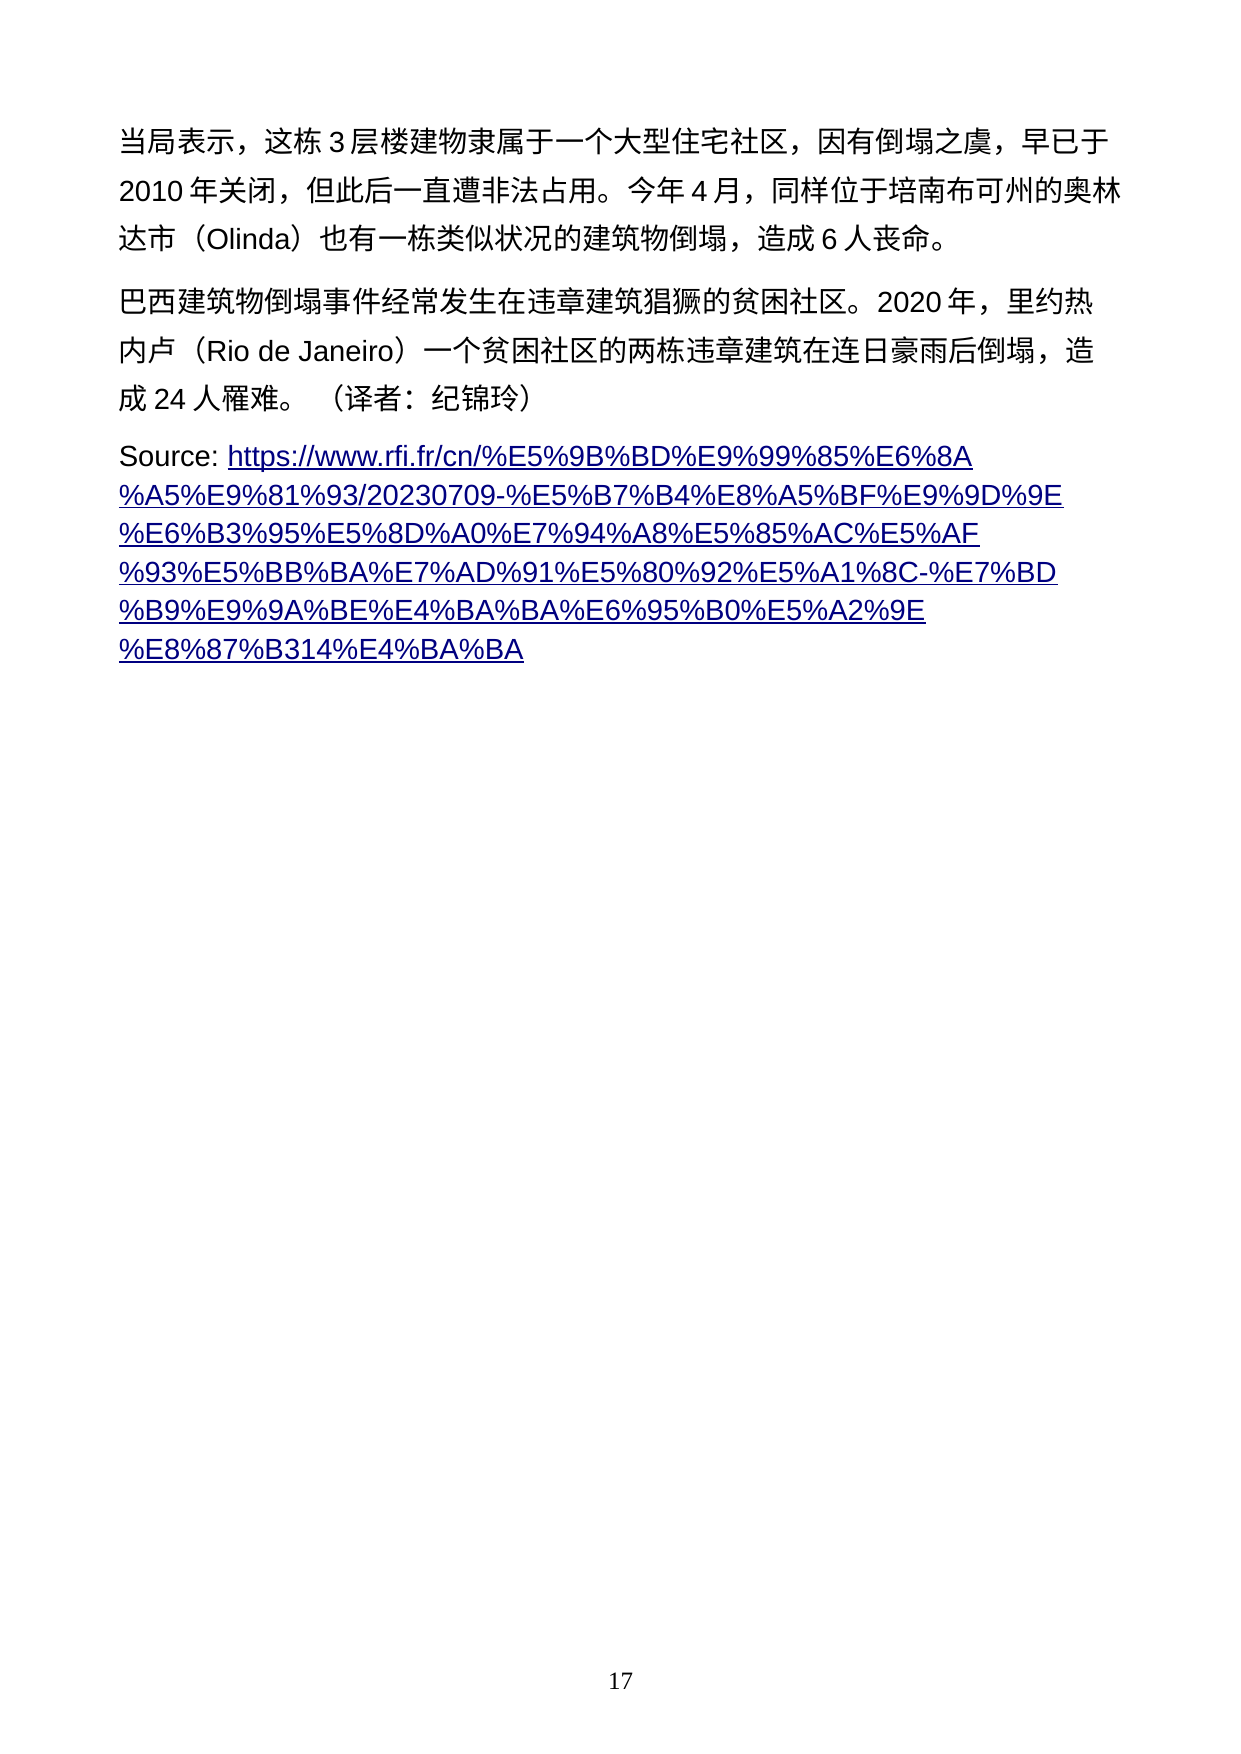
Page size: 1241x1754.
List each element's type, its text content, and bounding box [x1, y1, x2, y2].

text Source: https://www.rfi.fr/cn/%E5%9B%BD%E9%99%85%E6%8A%A5%E9%81%93/20230709-%E5%B7%B4%E8%A5%BF%E9%9D%9E%E6%B3%95%E5%8D%A0%E7%94%A8%E5%85%AC%E5%AF%93%E5%BB%BA%E7%AD%91%E5%80%92%E5%A1%8C-%E7%BD%B9%E9%9A%BE%E4%BA%BA%E6%95%B0%E5%A2%9E%E8%87%B314%E4%BA%BA [118, 439, 1122, 665]
text 当局表示，这栋3层楼建物隶属于一个大型住宅社区，因有倒塌之虞，早已于2010年关闭，但此后一直遭非法占用。今年4月，同样位于培南布可州的奥林达市（Olinda）也有一栋类似状况的建筑物倒塌，造成6人丧命。 [118, 118, 1122, 258]
text 巴西建筑物倒塌事件经常发生在违章建筑猖獗的贫困社区。2020年，里约热内卢（Rio de Janeiro）一个贫困社区的两栋违章建筑在连日豪雨后倒塌，造成24人罹难。 （译者：纪锦玲） [118, 279, 1122, 418]
